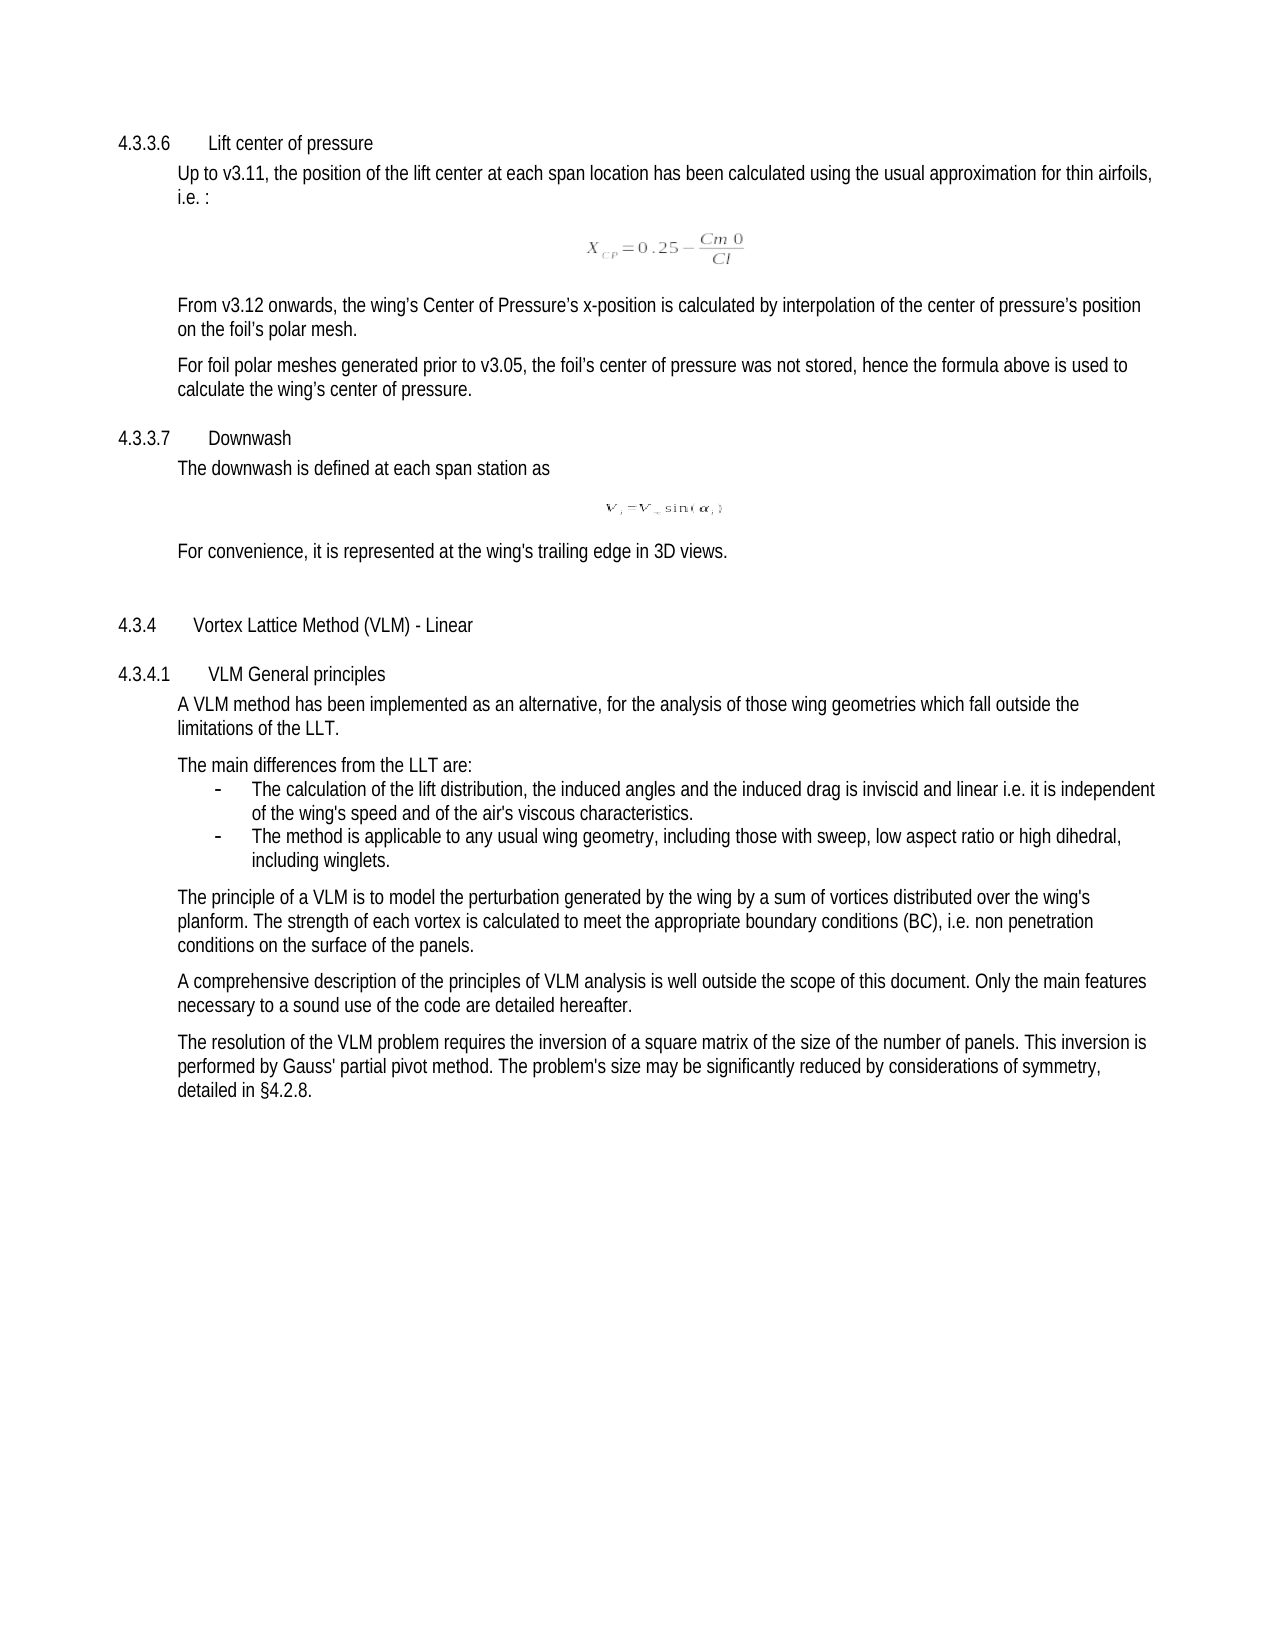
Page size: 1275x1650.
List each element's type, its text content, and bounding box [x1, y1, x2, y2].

text The downwash is defined at each span station as [177, 456, 1157, 480]
text For convenience, it is represented at the wing's trailing edge in 3D views. [177, 539, 1157, 563]
text The main differences from the LLT are: [177, 752, 1157, 776]
subtitle Downwash [118, 426, 1157, 450]
text  The method is applicable to any usual wing geometry, including those with sweep, low aspect ratio or high dihedral, including winglets. [214, 824, 1157, 872]
text From v3.12 onwards, the wing’s Center of Pressure’s x-position is calculated by interpolation of the center of pressure’s position on the foil’s polar mesh. [177, 293, 1157, 341]
subtitle VLM General principles [118, 662, 1157, 686]
text The resolution of the VLM problem requires the inversion of a square matrix of the size of the number of panels. This inversion is performed by Gauss' partial pivot method. The problem's size may be significantly reduced by considerations of symmetry, detailed in §4.2.8. [177, 1029, 1157, 1101]
text A comprehensive description of the principles of VLM analysis is well outside the scope of this document. Only the main features necessary to a sound use of the code are detailed hereafter. [177, 969, 1157, 1017]
text A VLM method has been implemented as an alternative, for the analysis of those wing geometries which fall outside the limitations of the LLT. [177, 692, 1157, 740]
subtitle Vortex Lattice Method (VLM) - Linear [118, 613, 1157, 637]
subtitle Lift center of pressure [118, 131, 1157, 155]
text The principle of a VLM is to model the perturbation generated by the wing by a sum of vortices distributed over the wing's planform. The strength of each vortex is calculated to meet the appropriate boundary conditions (BC), i.e. non penetration conditions on the surface of the panels. [177, 885, 1157, 957]
text Up to v3.11, the position of the lift center at each span location has been calculated using the usual approximation for thin airfoils, i.e. : [177, 161, 1157, 209]
text  The calculation of the lift distribution, the induced angles and the induced drag is inviscid and linear i.e. it is independent of the wing's speed and of the air's viscous characteristics. [214, 776, 1157, 824]
text For foil polar meshes generated prior to v3.05, the foil’s center of pressure was not stored, hence the formula above is used to calculate the wing’s center of pressure. [177, 353, 1157, 401]
